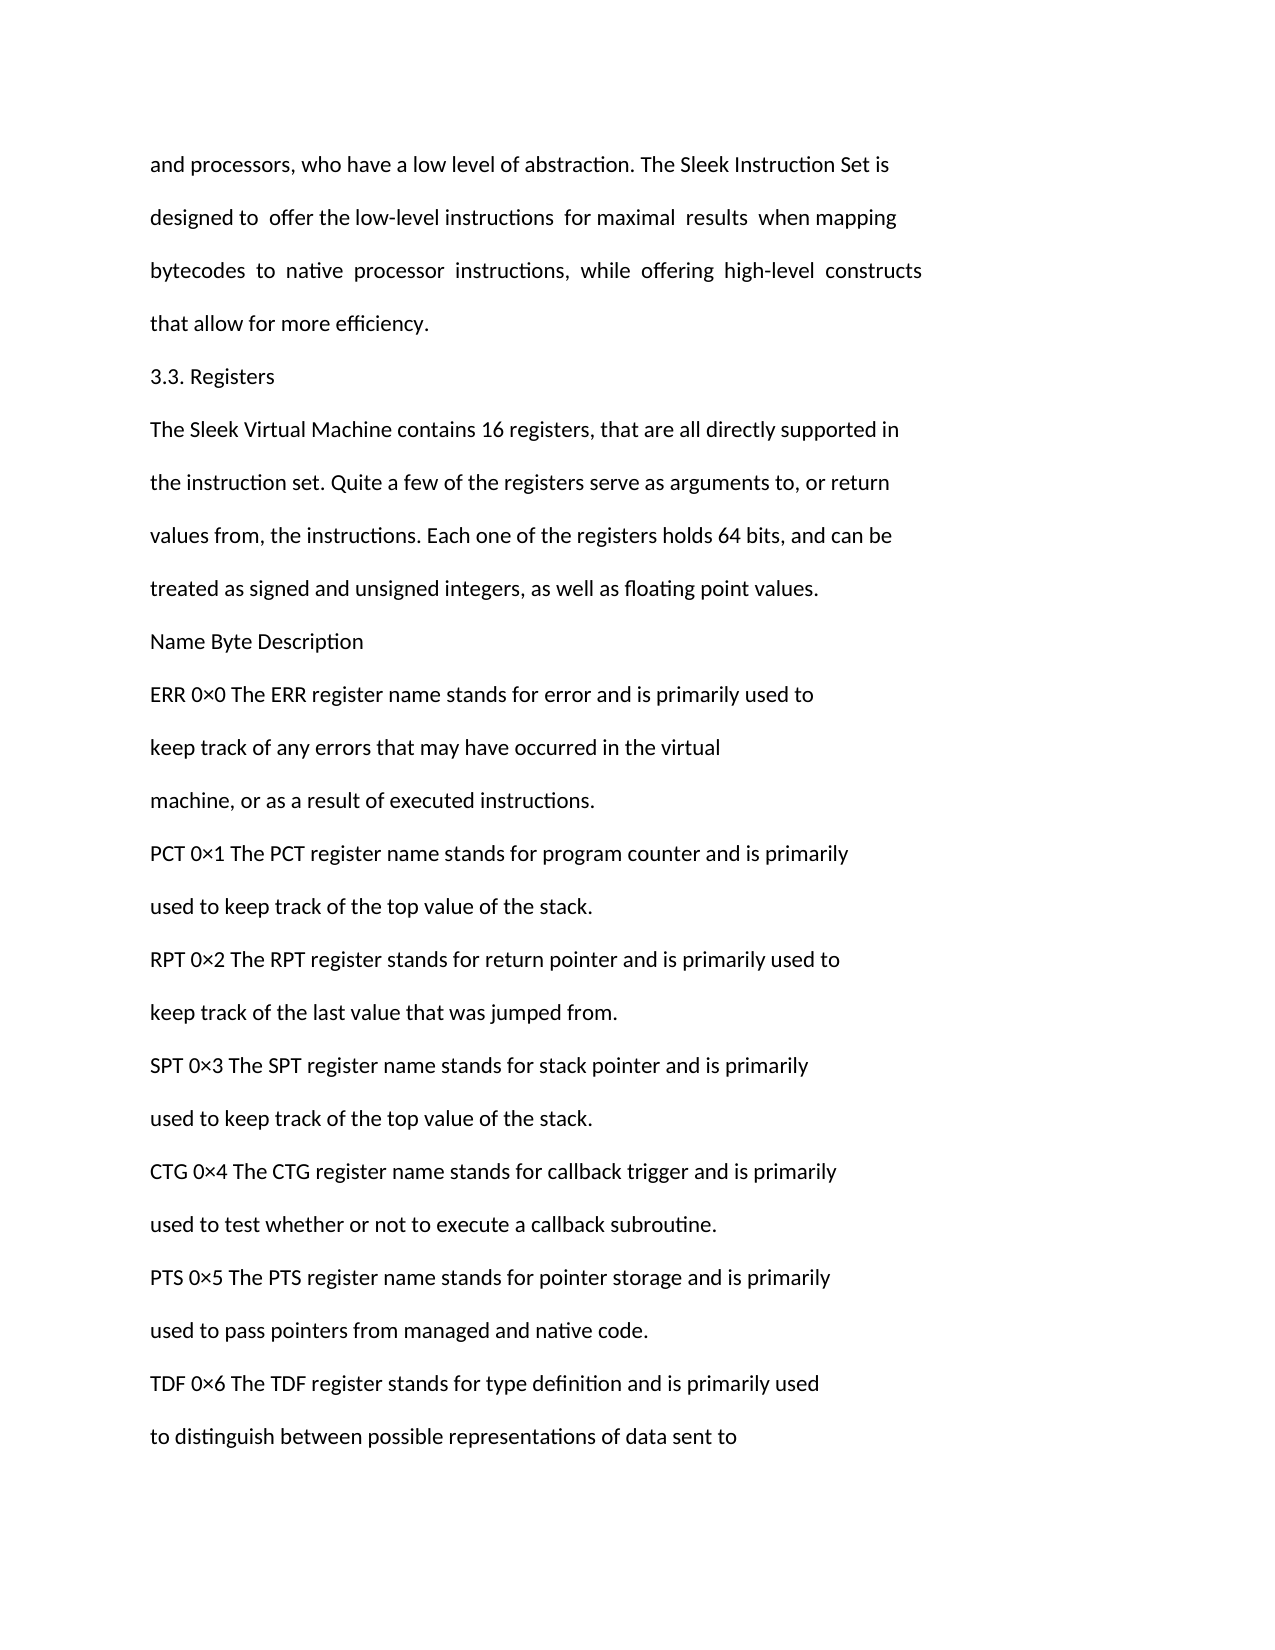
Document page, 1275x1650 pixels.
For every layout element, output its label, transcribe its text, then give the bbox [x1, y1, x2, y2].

text used to pass pointers from managed and native code. [150, 1316, 1125, 1344]
text PCT 0×1 The PCT register name stands for program counter and is primarily [150, 839, 1125, 867]
text RPT 0×2 The RPT register stands for return pointer and is primarily used to [150, 945, 1125, 973]
text treated as signed and unsigned integers, as well as floating point values. [150, 574, 1125, 602]
text CTG 0×4 The CTG register name stands for callback trigger and is primarily [150, 1157, 1125, 1185]
text the instruction set. Quite a few of the registers serve as arguments to, or return [150, 468, 1125, 496]
text keep track of the last value that was jumped from. [150, 998, 1125, 1026]
text used to keep track of the top value of the stack. [150, 892, 1125, 920]
text 3.3. Registers [150, 362, 1125, 390]
text to distinguish between possible representations of data sent to [150, 1422, 1125, 1451]
text The Sleek Virtual Machine contains 16 registers, that are all directly supported in [150, 415, 1125, 443]
text PTS 0×5 The PTS register name stands for pointer storage and is primarily [150, 1263, 1125, 1291]
text and processors, who have a low level of abstraction. The Sleek Instruction Set is [150, 150, 1125, 178]
text used to keep track of the top value of the stack. [150, 1104, 1125, 1132]
text that allow for more efficiency. [150, 309, 1125, 337]
text ERR 0×0 The ERR register name stands for error and is primarily used to [150, 680, 1125, 708]
text bytecodes to native processor instructions, while offering high-level constructs [150, 256, 1125, 284]
text keep track of any errors that may have occurred in the virtual [150, 733, 1125, 761]
text TDF 0×6 The TDF register stands for type definition and is primarily used [150, 1369, 1125, 1397]
text designed to offer the low-level instructions for maximal results when mapping [150, 203, 1125, 231]
text SPT 0×3 The SPT register name stands for stack pointer and is primarily [150, 1051, 1125, 1079]
text Name Byte Description [150, 627, 1125, 655]
text values from, the instructions. Each one of the registers holds 64 bits, and can be [150, 521, 1125, 549]
text used to test whether or not to execute a callback subroutine. [150, 1210, 1125, 1238]
text machine, or as a result of executed instructions. [150, 786, 1125, 814]
